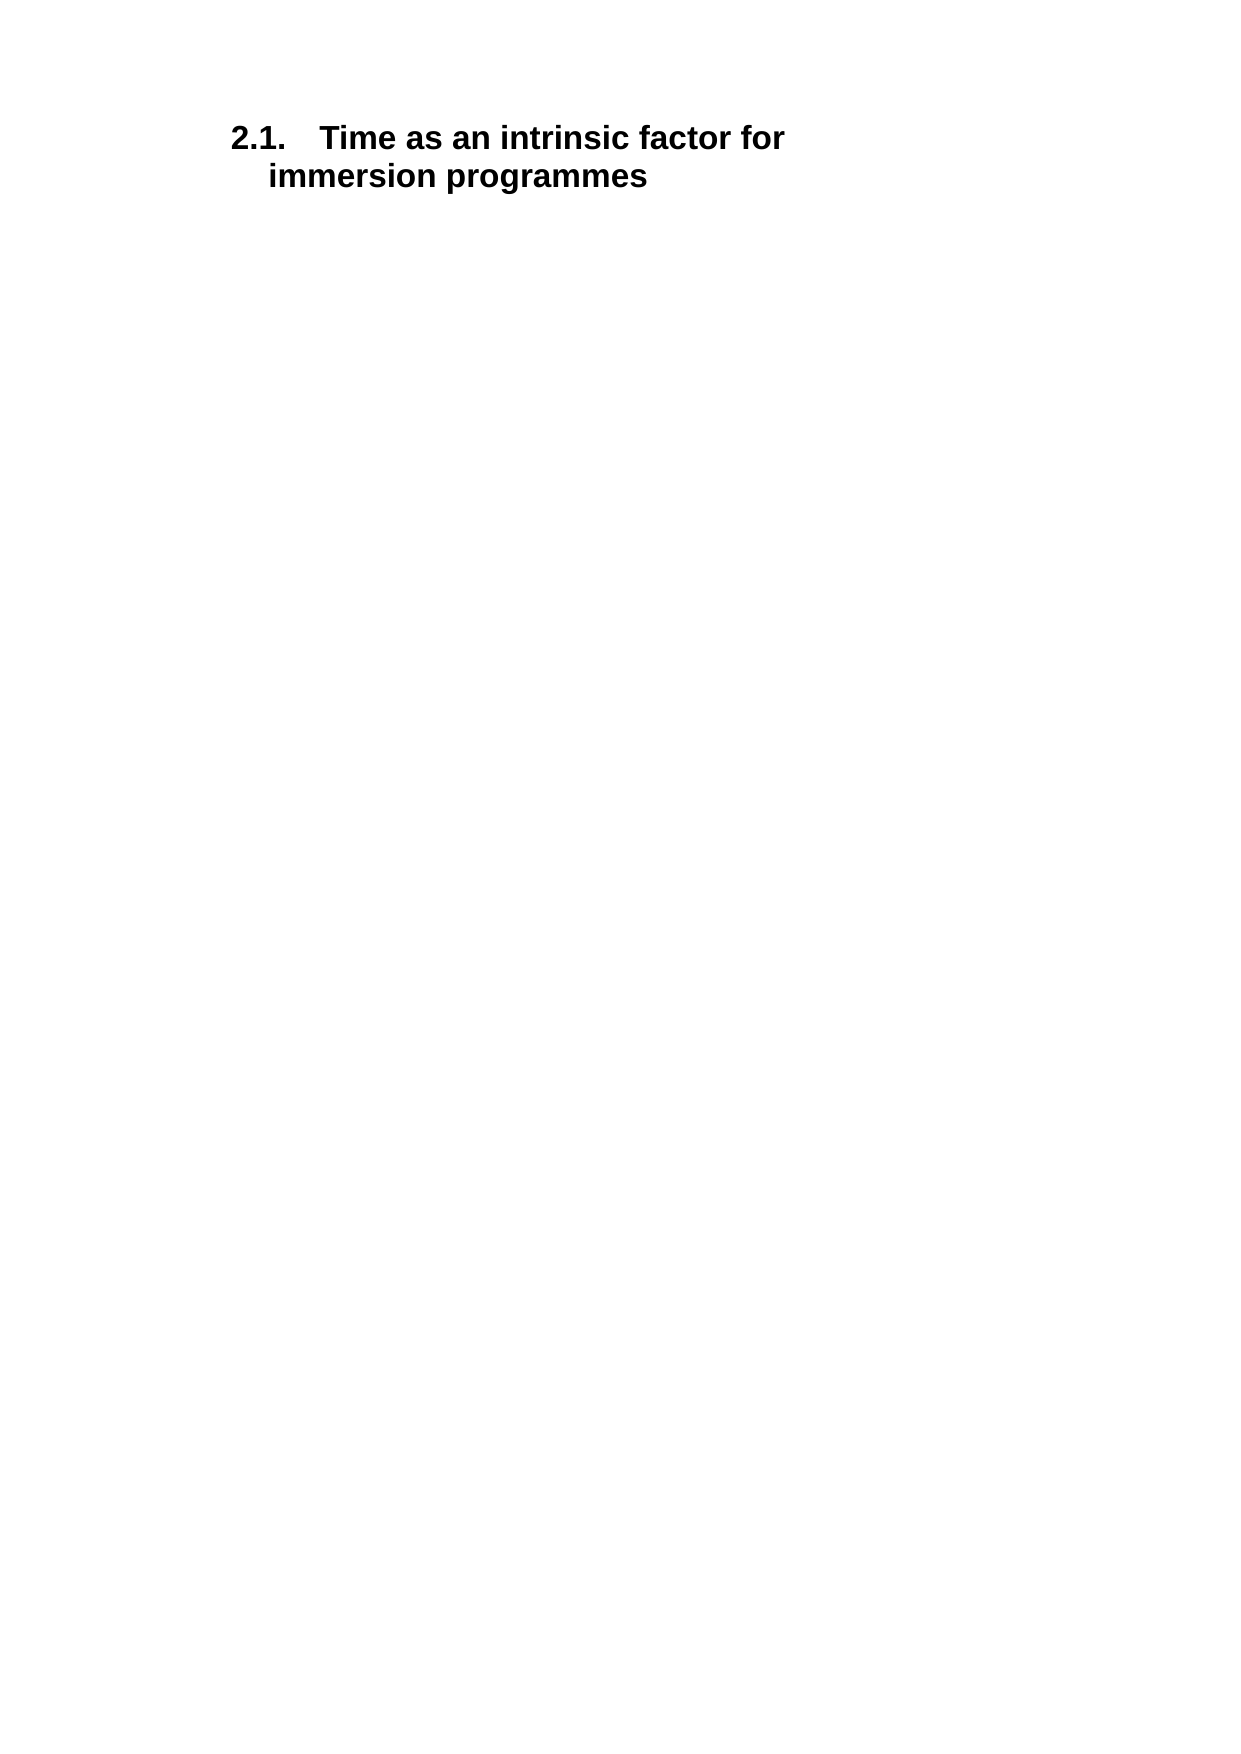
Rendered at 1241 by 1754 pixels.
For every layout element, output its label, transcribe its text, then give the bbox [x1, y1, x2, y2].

list Time as an intrinsic factor for immersion programmes [231, 118, 827, 195]
